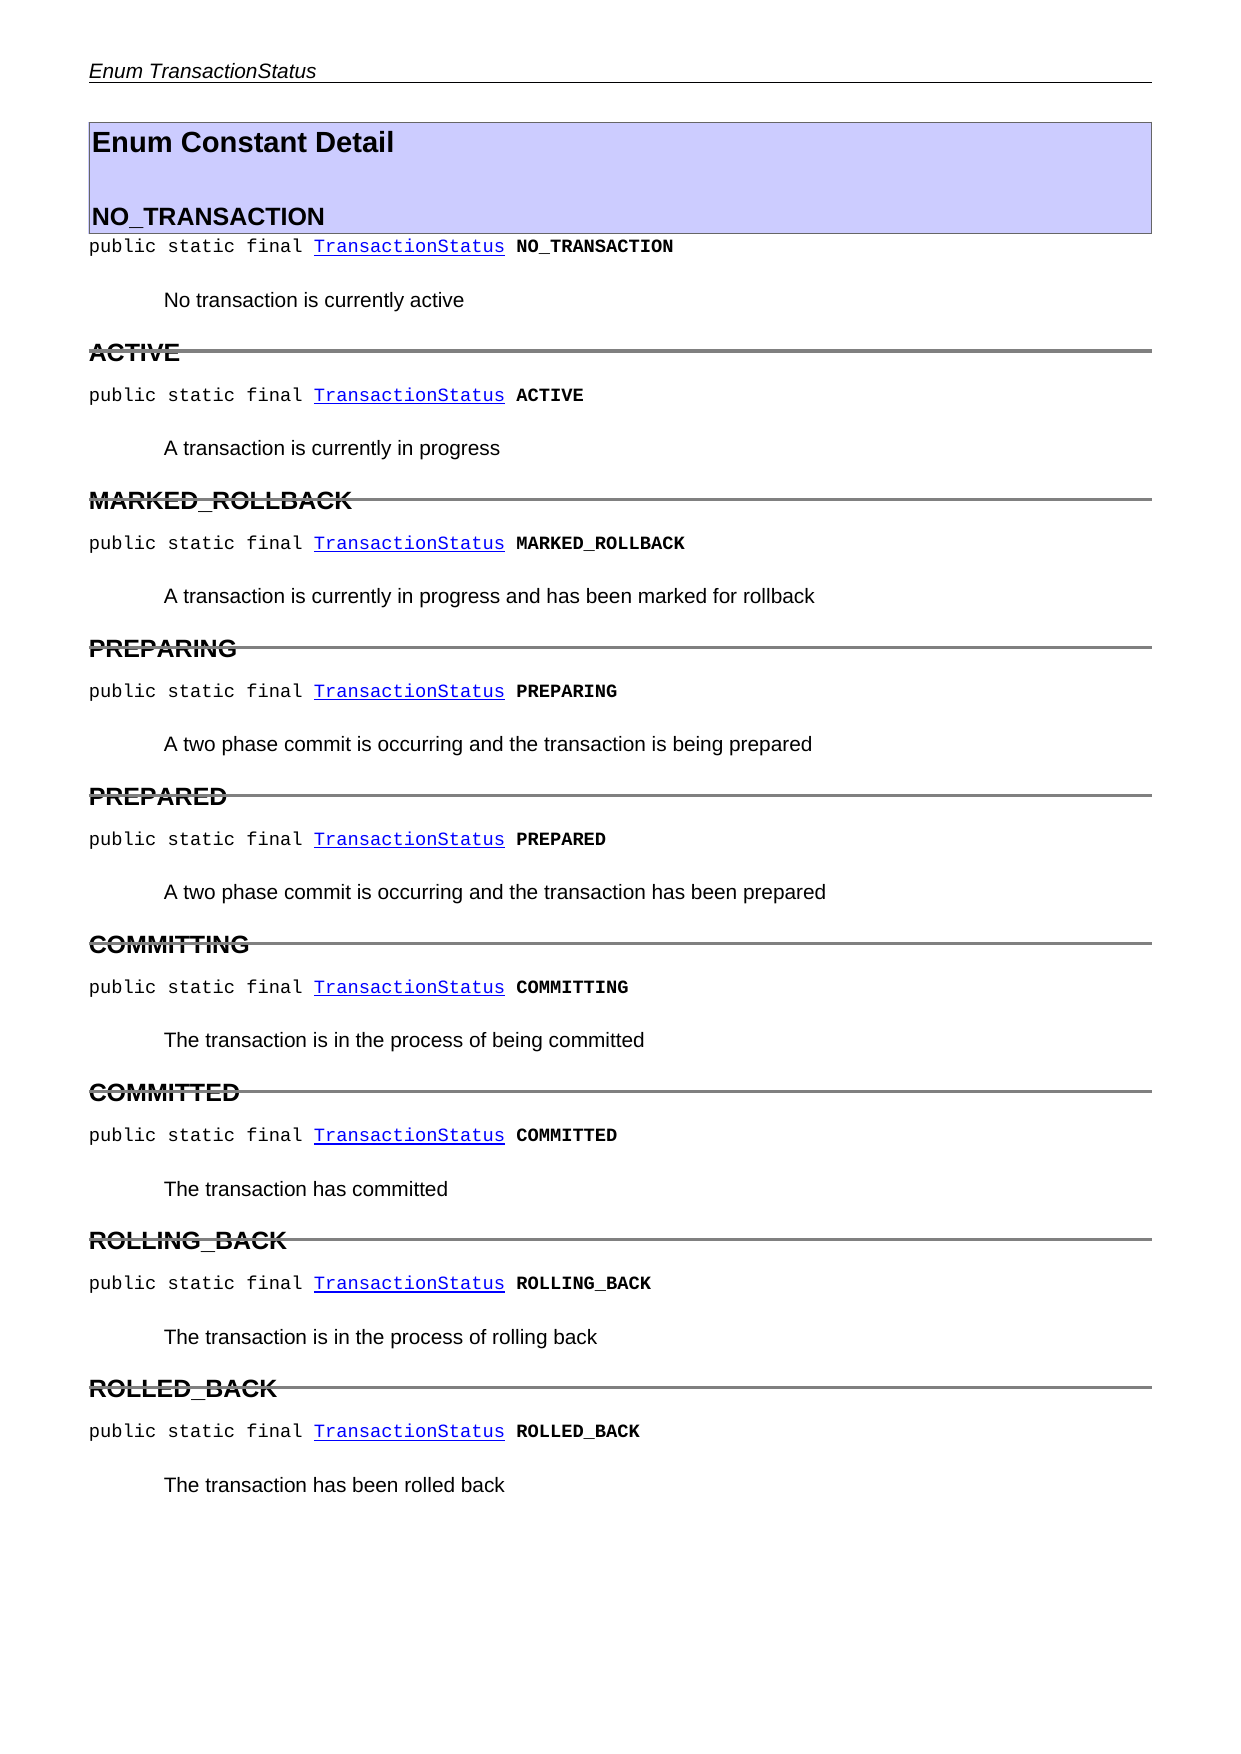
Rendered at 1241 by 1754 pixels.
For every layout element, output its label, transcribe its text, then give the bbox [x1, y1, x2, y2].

text The transaction is in the process of rolling back [163, 1324, 1152, 1348]
text public static final TransactionStatus PREPARING [88, 682, 1152, 703]
text A transaction is currently in progress [163, 436, 1152, 460]
text public static final TransactionStatus COMMITTING [88, 978, 1152, 999]
subtitle NO_TRANSACTION [90, 199, 1151, 233]
text The transaction has committed [163, 1176, 1152, 1200]
subtitle PREPARED [88, 802, 1152, 806]
text public static final TransactionStatus ROLLING_BACK [88, 1274, 1152, 1295]
text A transaction is currently in progress and has been marked for rollback [163, 584, 1152, 608]
text No transaction is currently active [163, 288, 1152, 312]
text The transaction is in the process of being committed [163, 1028, 1152, 1052]
subtitle Enum Constant Detail [90, 123, 1151, 158]
text public static final TransactionStatus PREPARED [88, 830, 1152, 851]
text The transaction has been rolled back [163, 1473, 1152, 1497]
text public static final TransactionStatus COMMITTED [88, 1126, 1152, 1147]
text public static final TransactionStatus ROLLED_BACK [88, 1422, 1152, 1443]
subtitle COMMITTING [88, 950, 1152, 954]
text A two phase commit is occurring and the transaction has been prepared [163, 880, 1152, 904]
text public static final TransactionStatus NO_TRANSACTION [88, 237, 1152, 258]
text public static final TransactionStatus MARKED_ROLLBACK [88, 533, 1152, 555]
subtitle COMMITTED [88, 1098, 1152, 1102]
text public static final TransactionStatus ACTIVE [88, 385, 1152, 407]
text A two phase commit is occurring and the transaction is being prepared [163, 732, 1152, 756]
